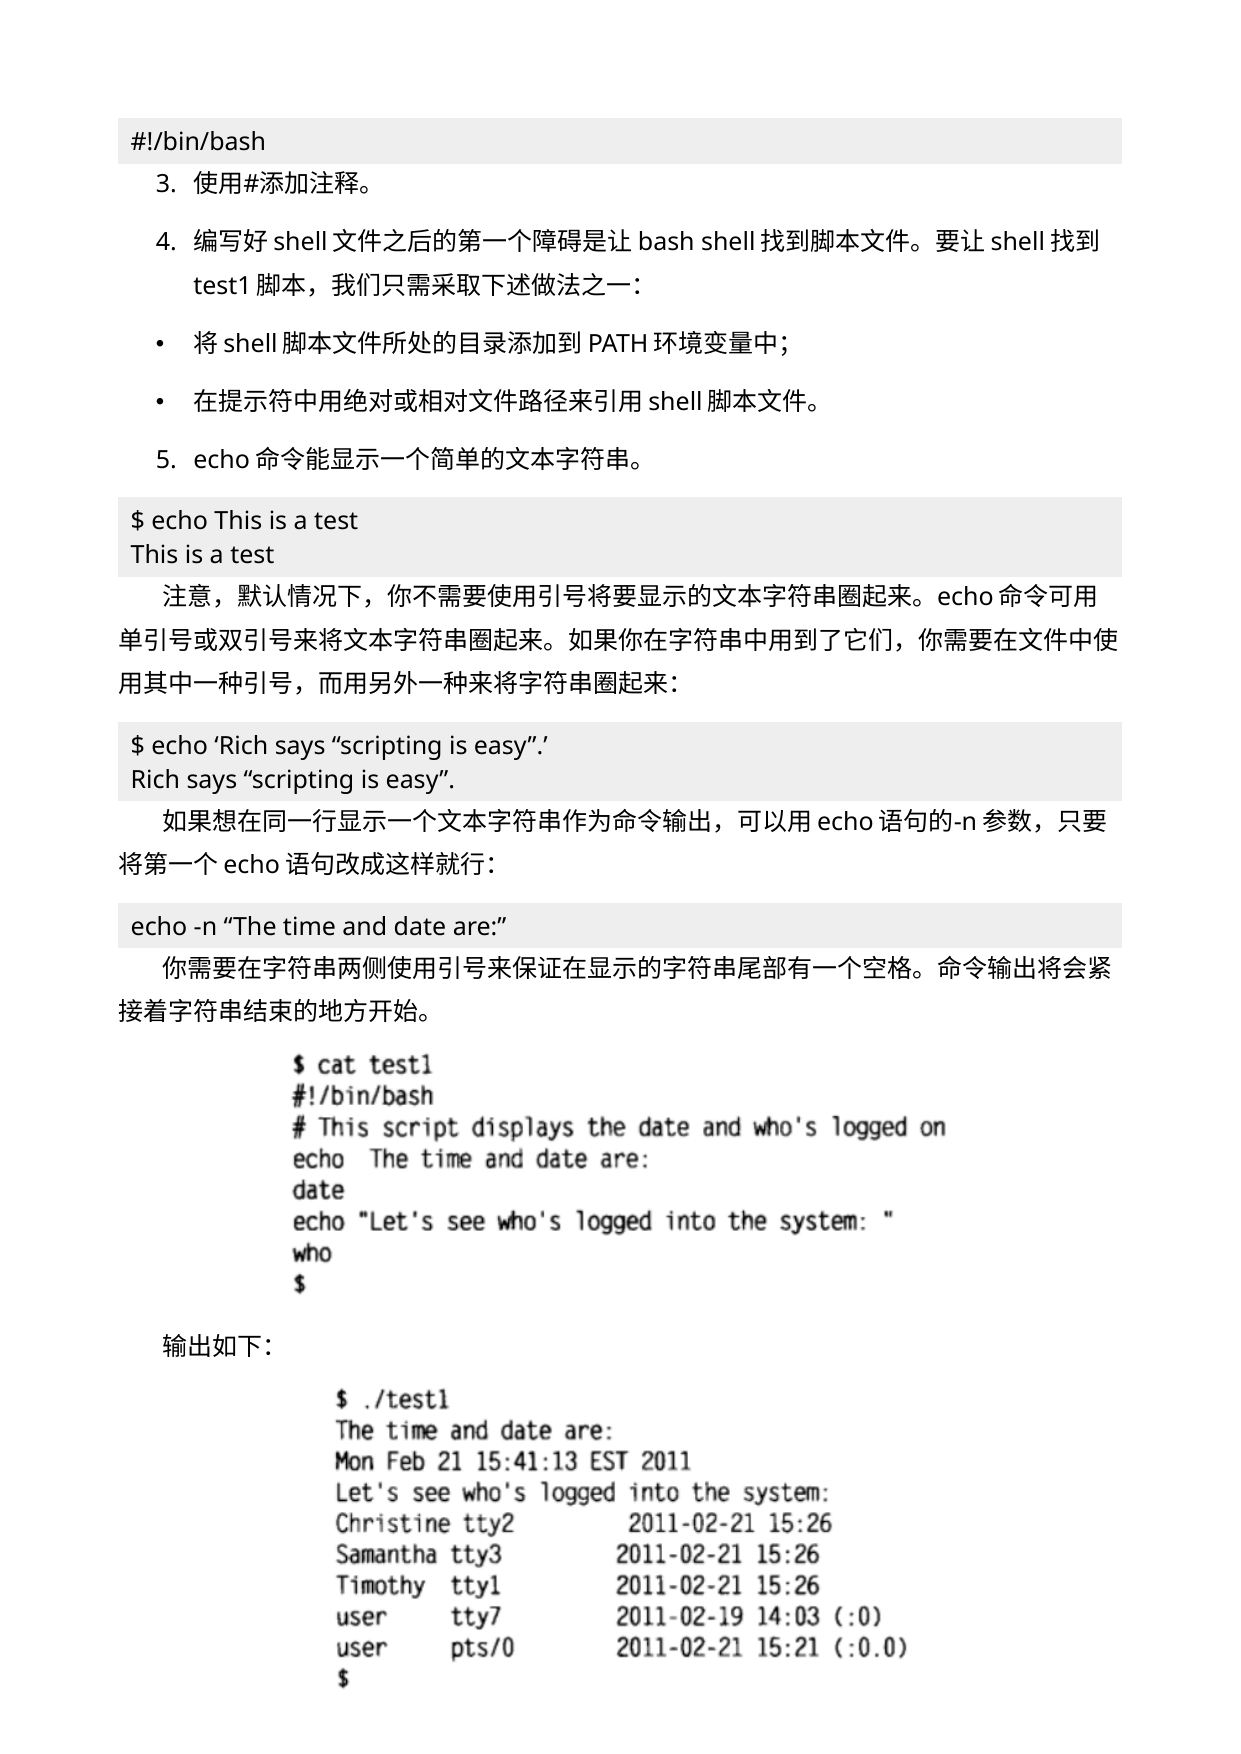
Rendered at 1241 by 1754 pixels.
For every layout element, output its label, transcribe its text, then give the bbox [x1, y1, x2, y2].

list 将shell脚本文件所处的目录添加到PATH环境变量中； [156, 323, 1122, 359]
text 注意，默认情况下，你不需要使用引号将要显示的文本字符串圈起来。echo命令可用单引号或双引号来将文本字符串圈起来。如果你在字符串中用到了它们，你需要在文件中使用其中一种引号，而用另外一种来将字符串圈起来： [118, 577, 1122, 700]
list 编写好shell文件之后的第一个障碍是让bash shell找到脚本文件。要让shell找到test1脚本，我们只需采取下述做法之一： [156, 222, 1122, 301]
text 如果想在同一行显示一个文本字符串作为命令输出，可以用echo语句的-n参数，只要将第一个echo语句改成这样就行： [118, 801, 1122, 881]
list 使用#添加注释。 [156, 164, 1122, 200]
picture [282, 1049, 958, 1298]
picture [331, 1384, 910, 1695]
text 你需要在字符串两侧使用引号来保证在显示的字符串尾部有一个空格。命令输出将会紧接着字符串结束的地方开始。 [118, 948, 1122, 1028]
table_header $ echo ‘Rich says “scripting is easy”.’ Rich says “scripting is easy”. [118, 722, 1122, 801]
list echo命令能显示一个简单的文本字符串。 [156, 439, 1122, 475]
table_header #!/bin/bash [118, 118, 1122, 164]
list 在提示符中用绝对或相对文件路径来引用shell脚本文件。 [156, 381, 1122, 417]
table_header echo -n “The time and date are:” [118, 903, 1122, 948]
text 输出如下： [118, 1327, 1122, 1363]
table_header $ echo This is a test This is a test [118, 497, 1122, 577]
